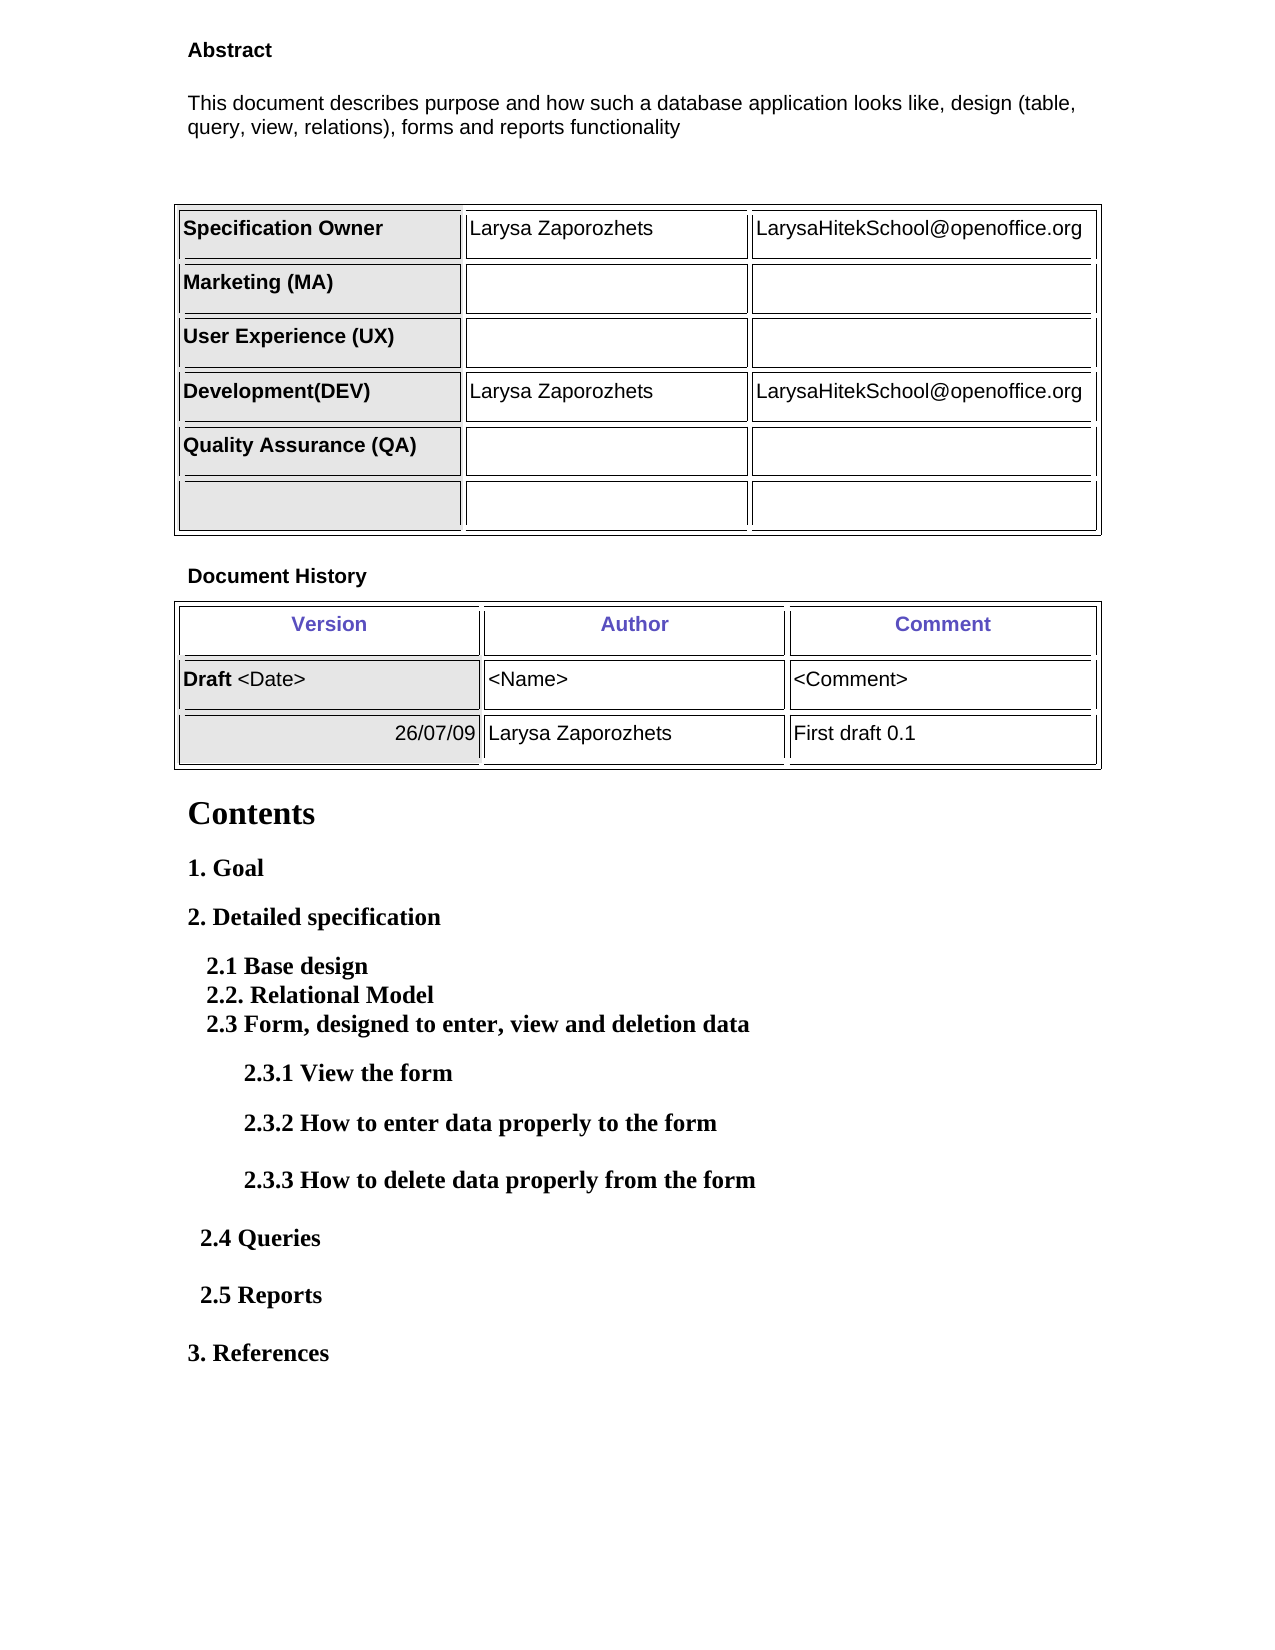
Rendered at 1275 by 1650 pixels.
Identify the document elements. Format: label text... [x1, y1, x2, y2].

table_cell User Experience (UX) [177, 313, 463, 367]
table_cell [467, 265, 747, 313]
table_cell [467, 319, 747, 367]
table_cell [463, 258, 749, 313]
text Document History [187, 564, 1087, 588]
table_cell [750, 421, 1098, 475]
text Contents [187, 794, 1087, 832]
table_cell Quality Assurance (QA) [177, 421, 463, 475]
text 1. Goal [187, 853, 1087, 881]
table_cell [750, 258, 1098, 313]
table_cell [750, 313, 1098, 367]
table_cell <Comment> [787, 655, 1098, 709]
table_cell [177, 475, 463, 530]
table_header Comment [787, 602, 1098, 655]
table_cell Larysa Zaporozhets [482, 709, 787, 763]
text Abstract [187, 37, 1087, 61]
text 2.2. Relational Model [187, 980, 1087, 1009]
table_cell [463, 475, 749, 530]
table_cell [463, 313, 749, 367]
table_header Version [177, 602, 482, 655]
text 2.5 Reports [187, 1280, 1087, 1309]
table_cell [750, 475, 1098, 530]
text 3. References [187, 1338, 1087, 1366]
text 2.3 Form, designed to enter, view and deletion data [187, 1009, 1087, 1038]
table_header Specification Owner [177, 205, 463, 258]
table_header LarysaHitekSchool@openoffice.org [750, 205, 1098, 258]
text 2.4 Queries [187, 1223, 1087, 1251]
table_cell Marketing (MA) [177, 258, 463, 313]
table_header Larysa Zaporozhets [463, 205, 749, 258]
text 2.3.3 How to delete data properly from the form [187, 1165, 1087, 1194]
text 2. Detailed specification [187, 902, 1087, 931]
table_header Author [482, 602, 787, 655]
table_cell LarysaHitekSchool@openoffice.org [750, 367, 1098, 421]
table_cell First draft 0.1 [787, 709, 1098, 763]
text This document describes purpose and how such a database application looks like, design (table, query, view, relations), forms and reports functionality [187, 91, 1087, 138]
text 2.3.1 View the form [187, 1058, 1087, 1087]
table_cell Draft <Date> [177, 655, 482, 709]
text 2.3.2 How to enter data properly to the form [187, 1108, 1087, 1136]
table_cell 26/07/09 [177, 709, 482, 763]
table_cell [463, 421, 749, 475]
table_cell <Name> [482, 655, 787, 709]
text 2.1 Base design [187, 951, 1087, 980]
table_cell [467, 428, 747, 475]
table_cell Larysa Zaporozhets [463, 367, 749, 421]
table_cell Development(DEV) [177, 367, 463, 421]
